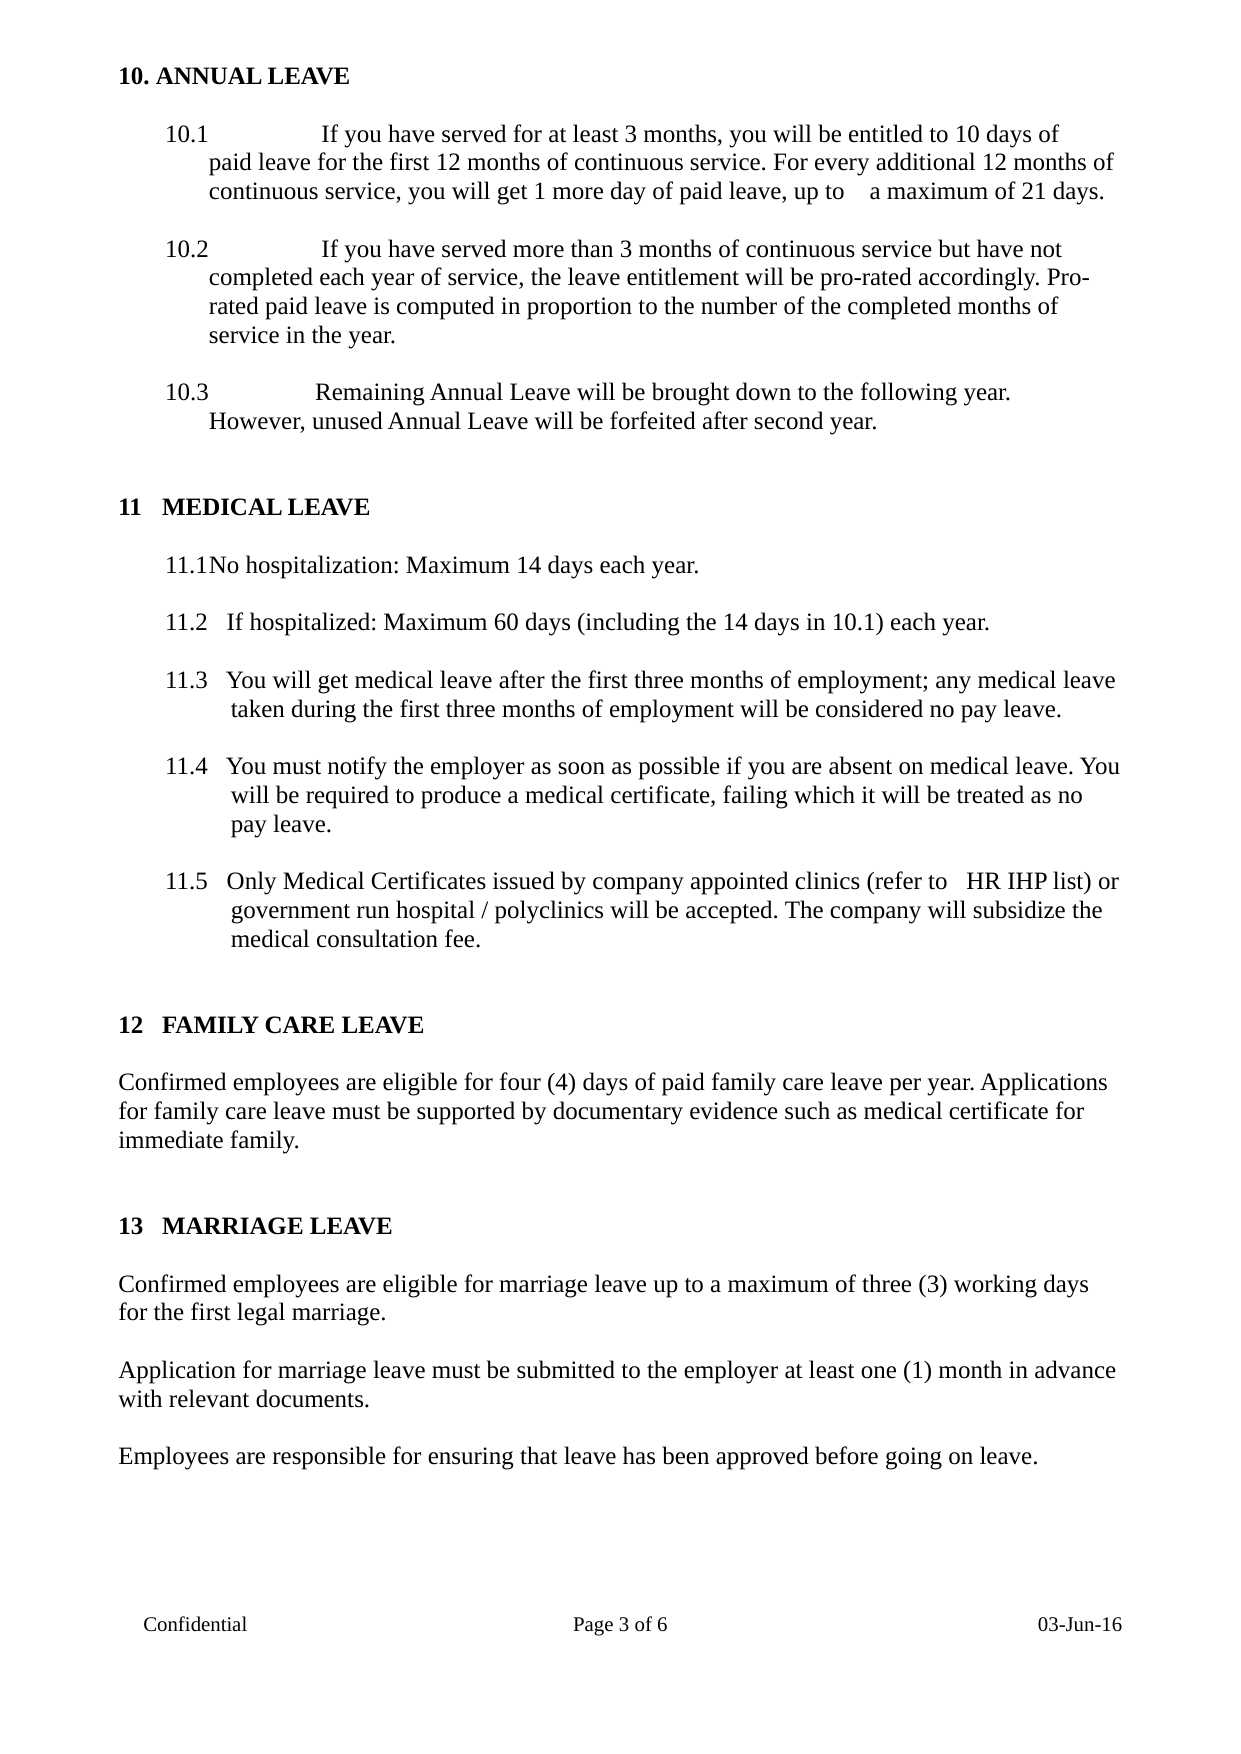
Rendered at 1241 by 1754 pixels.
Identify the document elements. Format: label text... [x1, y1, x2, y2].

list MEDICAL LEAVE [118, 492, 1122, 521]
list If you have served more than 3 months of continuous service but have not completed each year of service, the leave entitlement will be pro-rated accordingly. Pro-rated paid leave is computed in proportion to the number of the completed months of service in the year. [165, 234, 1122, 349]
list FAMILY CARE LEAVE [118, 1010, 1122, 1039]
list ANNUAL LEAVE [118, 61, 1122, 90]
text 11.4 You must notify the employer as soon as possible if you are absent on medical leave. You will be required to produce a medical certificate, failing which it will be treated as no pay leave. [165, 751, 1122, 837]
text Confirmed employees are eligible for four (4) days of paid family care leave per year. Applications for family care leave must be supported by documentary evidence such as medical certificate for immediate family. [118, 1067, 1122, 1154]
list If you have served for at least 3 months, you will be entitled to 10 days of paid leave for the first 12 months of continuous service. For every additional 12 months of continuous service, you will get 1 more day of paid leave, up to a maximum of 21 days. [165, 119, 1122, 205]
list No hospitalization: Maximum 14 days each year. [165, 550, 1122, 579]
list Remaining Annual Leave will be brought down to the following year. However, unused Annual Leave will be forfeited after second year. [165, 377, 1122, 435]
text 11.2 If hospitalized: Maximum 60 days (including the 14 days in 10.1) each year. [165, 607, 1122, 636]
text Application for marriage leave must be submitted to the employer at least one (1) month in advance with relevant documents. [118, 1355, 1122, 1412]
list MARRIAGE LEAVE [118, 1211, 1122, 1240]
text Confirmed employees are eligible for marriage leave up to a maximum of three (3) working days for the first legal marriage. [118, 1269, 1122, 1326]
text 11.5 Only Medical Certificates issued by company appointed clinics (refer to HR IHP list) or government run hospital / polyclinics will be accepted. The company will subsidize the medical consultation fee. [165, 866, 1122, 952]
text 11.3 You will get medical leave after the first three months of employment; any medical leave taken during the first three months of employment will be considered no pay leave. [165, 665, 1122, 722]
text Employees are responsible for ensuring that leave has been approved before going on leave. [118, 1441, 1122, 1470]
